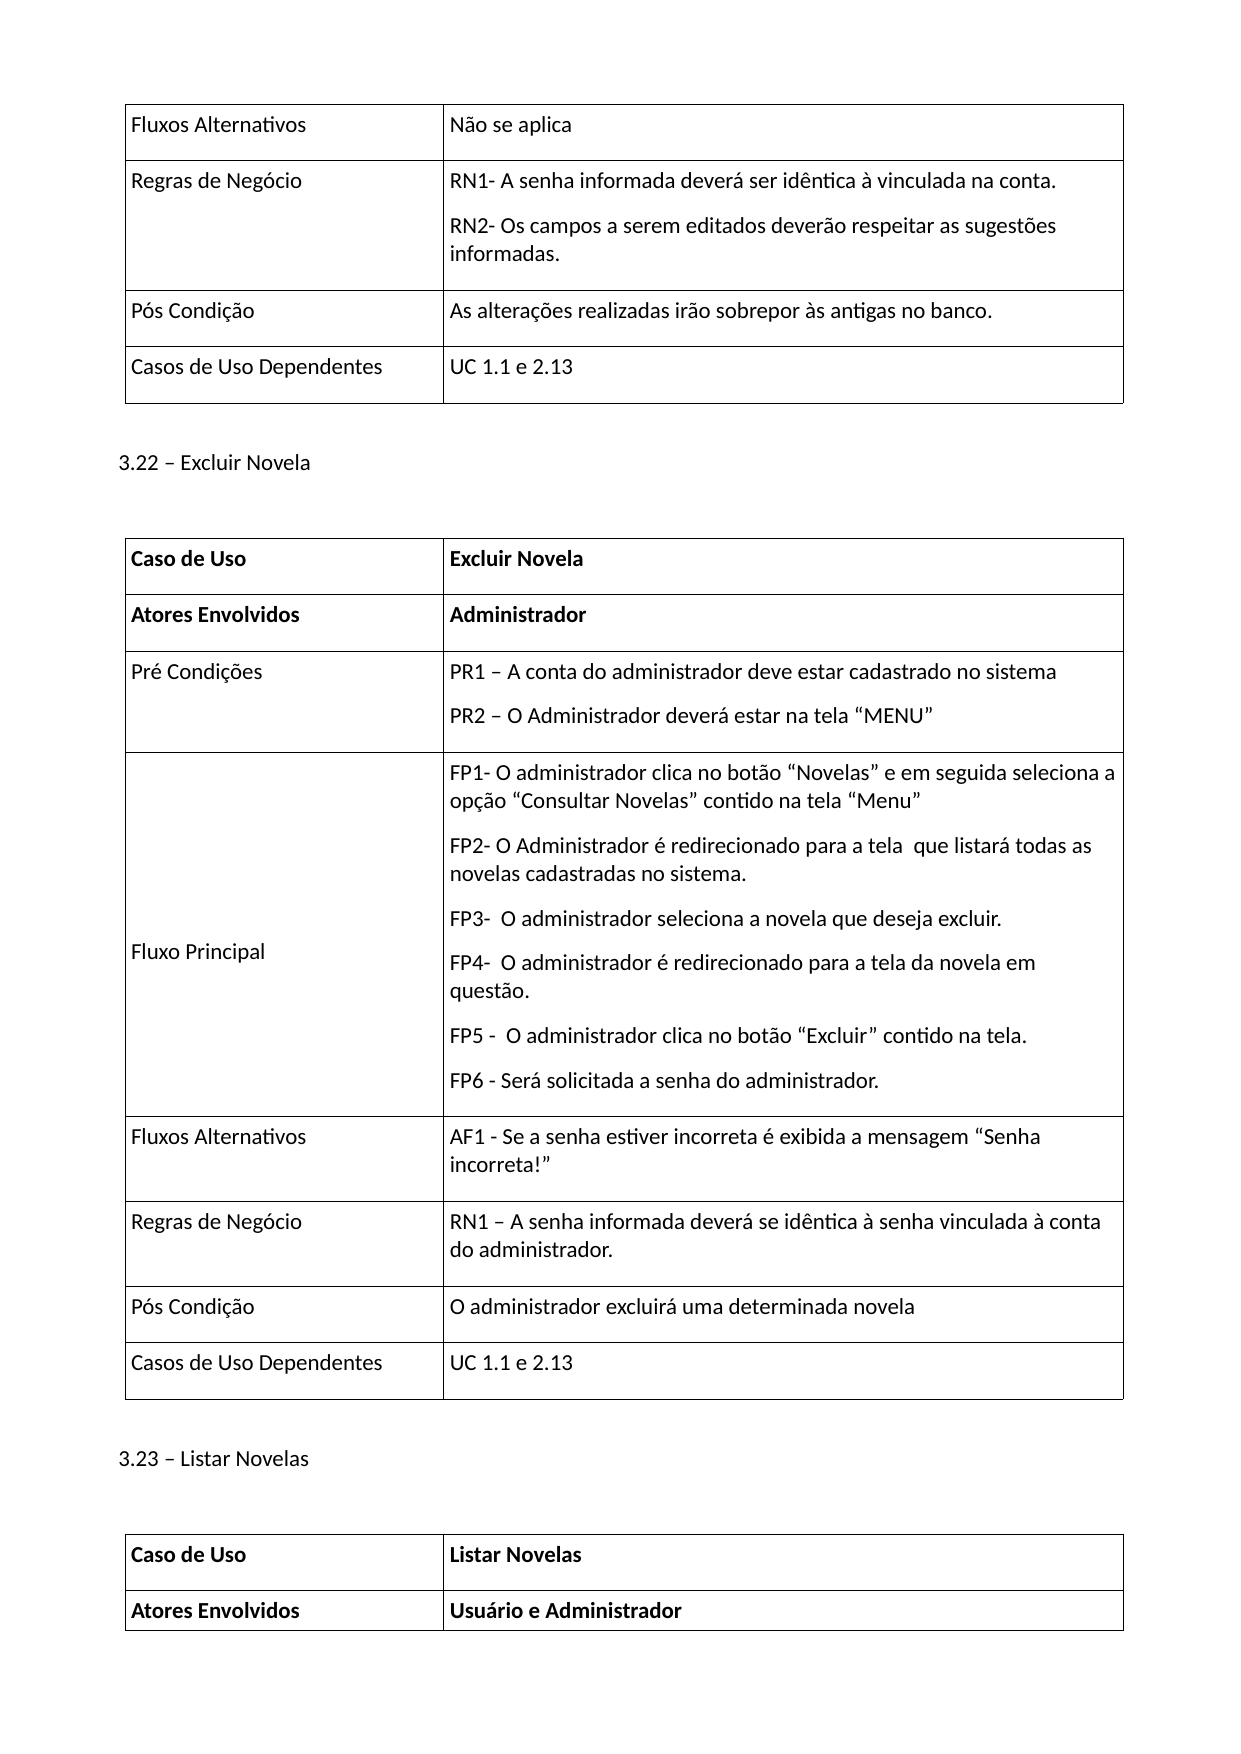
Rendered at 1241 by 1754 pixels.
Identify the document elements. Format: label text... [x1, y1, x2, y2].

table_header Listar Novelas [444, 1535, 1123, 1590]
table_cell Fluxo Principal [126, 753, 443, 1116]
table_cell Usuário e Administrador [444, 1591, 1123, 1630]
table_cell Regras de Negócio [126, 1202, 443, 1286]
table_cell PR1 – A conta do administrador deve estar cadastrado no sistema PR2 – O Administrador deverá estar na tela “MENU” [444, 652, 1123, 752]
table_cell Não se aplica [444, 105, 1123, 160]
table_cell Pós Condição [126, 291, 443, 346]
table_cell Pré Condições [126, 652, 443, 752]
table_cell Regras de Negócio [126, 161, 443, 289]
table_cell Atores Envolvidos [126, 1591, 443, 1630]
text 3.22 – Excluir Novela [118, 448, 1122, 476]
table_cell RN1 – A senha informada deverá se idêntica à senha vinculada à conta do administrador. [444, 1202, 1123, 1286]
table_cell Casos de Uso Dependentes [126, 1343, 443, 1399]
table_cell Pós Condição [126, 1287, 443, 1342]
table_cell As alterações realizadas irão sobrepor às antigas no banco. [444, 291, 1123, 346]
table_cell RN1- A senha informada deverá ser idêntica à vinculada na conta. RN2- Os campos a serem editados deverão respeitar as sugestões informadas. [444, 161, 1123, 289]
table_cell O administrador excluirá uma determinada novela [444, 1287, 1123, 1342]
table_cell Fluxos Alternativos [126, 105, 443, 160]
table_header Excluir Novela [444, 539, 1123, 594]
table_cell Casos de Uso Dependentes [126, 347, 443, 403]
table_cell Fluxos Alternativos [126, 1117, 443, 1201]
table_cell UC 1.1 e 2.13 [444, 1343, 1123, 1399]
table_cell UC 1.1 e 2.13 [444, 347, 1123, 403]
text 3.23 – Listar Novelas [118, 1444, 1122, 1472]
table_cell FP1- O administrador clica no botão “Novelas” e em seguida seleciona a opção “Consultar Novelas” contido na tela “Menu” FP2- O Administrador é redirecionado para a tela que listará todas as novelas cadastradas no sistema. FP3- O administrador seleciona a novela que deseja excluir. FP4- O administrador é redirecionado para a tela da novela em questão. FP5 - O administrador clica no botão “Excluir” contido na tela. FP6 - Será solicitada a senha do administrador. [444, 753, 1123, 1116]
table_cell Atores Envolvidos [126, 595, 443, 651]
table_header Caso de Uso [126, 539, 443, 594]
table_header Caso de Uso [126, 1535, 443, 1590]
table_cell AF1 - Se a senha estiver incorreta é exibida a mensagem “Senha incorreta!” [444, 1117, 1123, 1201]
table_cell Administrador [444, 595, 1123, 651]
